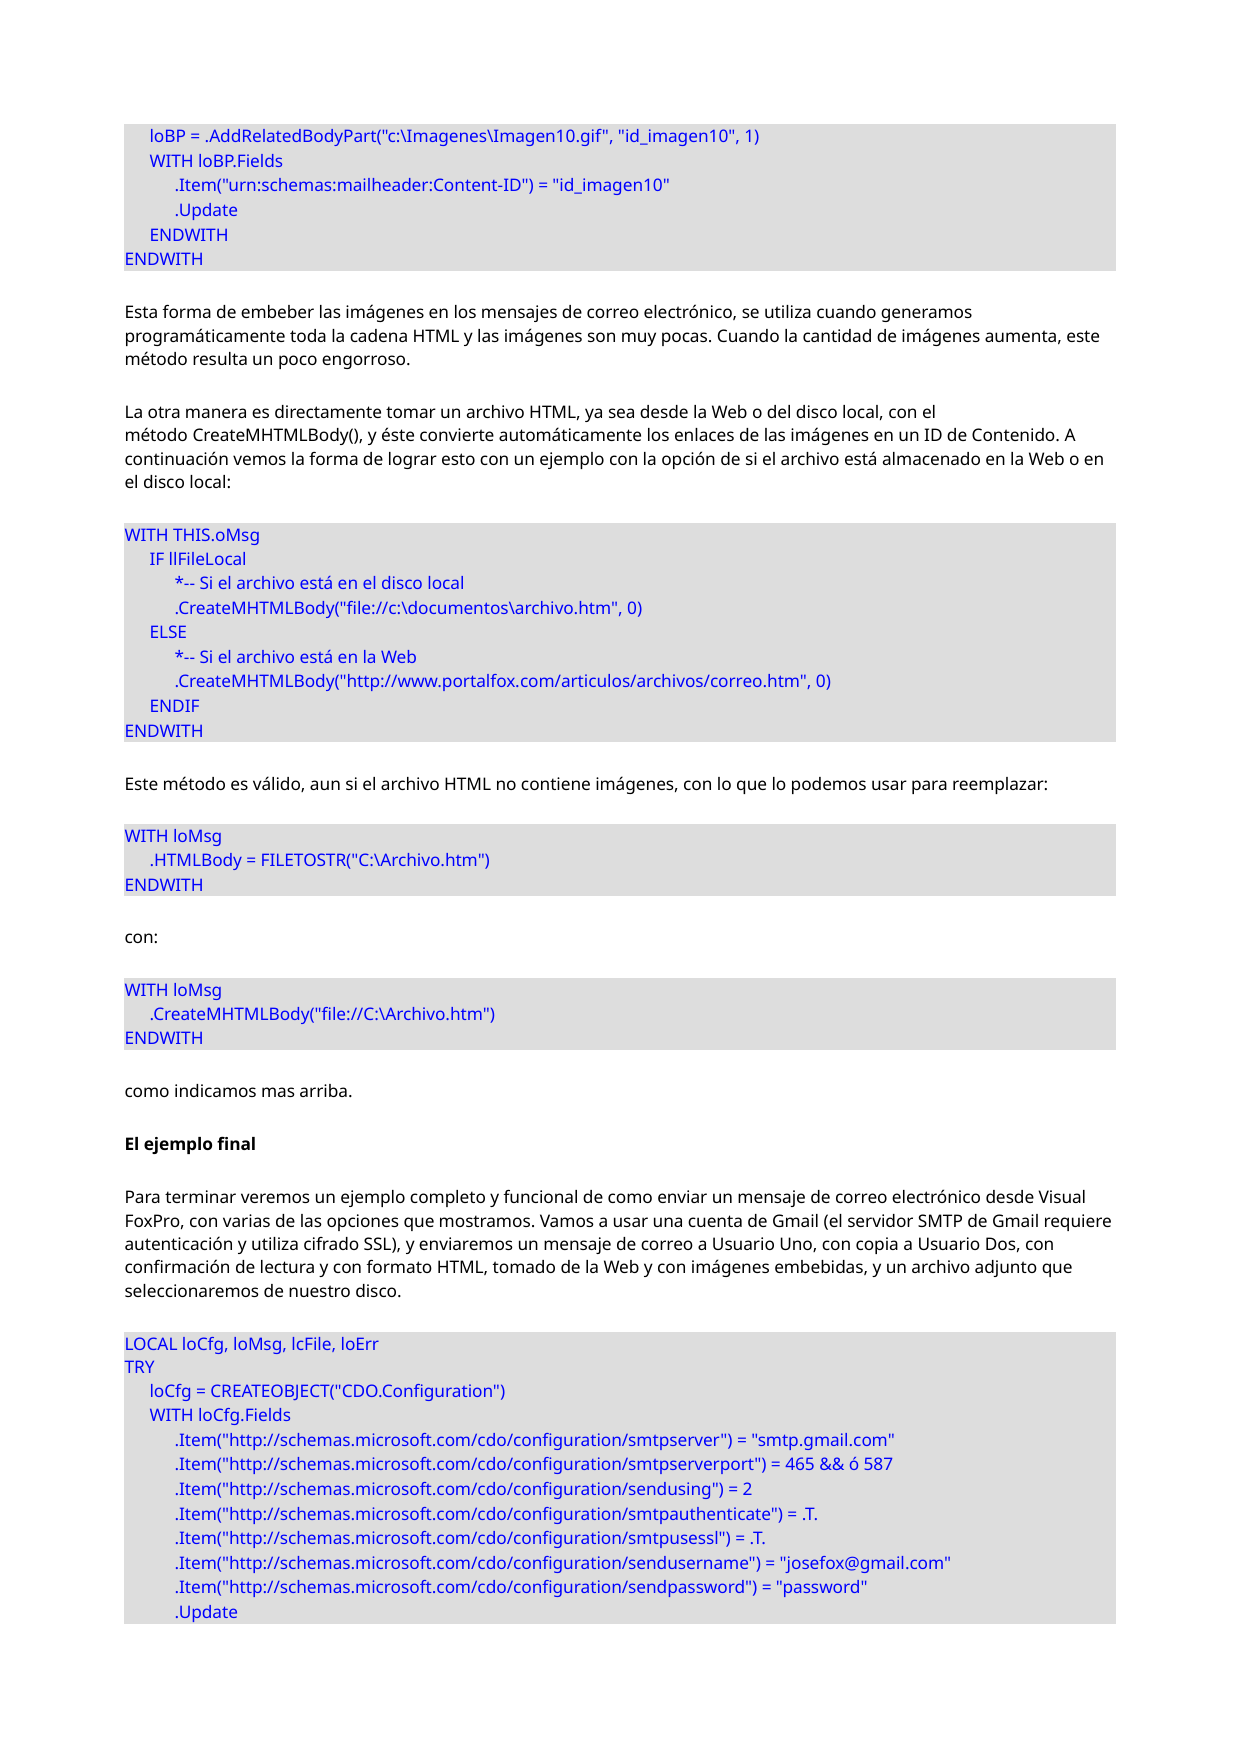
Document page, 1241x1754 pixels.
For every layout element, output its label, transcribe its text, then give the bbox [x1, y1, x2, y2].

table_cell loBP = .AddRelatedBodyPart("c:\Imagenes\Imagen10.gif", "id_imagen10", 1) WITH loBP.Fields .Item("urn:schemas:mailheader:Content-ID") = "id_imagen10" .Update ENDWITH ENDWITH Esta forma de embeber las imágenes en los mensajes de correo electrónico, se utiliza cuando generamos programáticamente toda la cadena HTML y las imágenes son muy pocas. Cuando la cantidad de imágenes aumenta, este método resulta un poco engorroso. La otra manera es directamente tomar un archivo HTML, ya sea desde la Web o del disco local, con el método CreateMHTMLBody(), y éste convierte automáticamente los enlaces de las imágenes en un ID de Contenido. A continuación vemos la forma de lograr esto con un ejemplo con la opción de si el archivo está almacenado en la Web o en el disco local: WITH THIS.oMsg IF llFileLocal *-- Si el archivo está en el disco local .CreateMHTMLBody("file://c:\documentos\archivo.htm", 0) ELSE *-- Si el archivo está en la Web .CreateMHTMLBody("http://www.portalfox.com/articulos/archivos/correo.htm", 0) ENDIF ENDWITH Este método es válido, aun si el archivo HTML no contiene imágenes, con lo que lo podemos usar para reemplazar: WITH loMsg .HTMLBody = FILETOSTR("C:\Archivo.htm") ENDWITH con: WITH loMsg .CreateMHTMLBody("file://C:\Archivo.htm") ENDWITH como indicamos mas arriba. El ejemplo final Para terminar veremos un ejemplo completo y funcional de como enviar un mensaje de correo electrónico desde Visual FoxPro, con varias de las opciones que mostramos. Vamos a usar una cuenta de Gmail (el servidor SMTP de Gmail requiere autenticación y utiliza cifrado SSL), y enviaremos un mensaje de correo a Usuario Uno, con copia a Usuario Dos, con confirmación de lectura y con formato HTML, tomado de la Web y con imágenes embebidas, y un archivo adjunto que seleccionaremos de nuestro disco. LOCAL loCfg, loMsg, lcFile, loErr TRY loCfg = CREATEOBJECT("CDO.Configuration") WITH loCfg.Fields .Item("http://schemas.microsoft.com/cdo/configuration/smtpserver") = "smtp.gmail.com" .Item("http://schemas.microsoft.com/cdo/configuration/smtpserverport") = 465 && ó 587 .Item("http://schemas.microsoft.com/cdo/configuration/sendusing") = 2 .Item("http://schemas.microsoft.com/cdo/configuration/smtpauthenticate") = .T. .Item("http://schemas.microsoft.com/cdo/configuration/smtpusessl") = .T. .Item("http://schemas.microsoft.com/cdo/configuration/sendusername") = "josefox@gmail.com" .Item("http://schemas.microsoft.com/cdo/configuration/sendpassword") = "password" .Update [118, 118, 1122, 1631]
